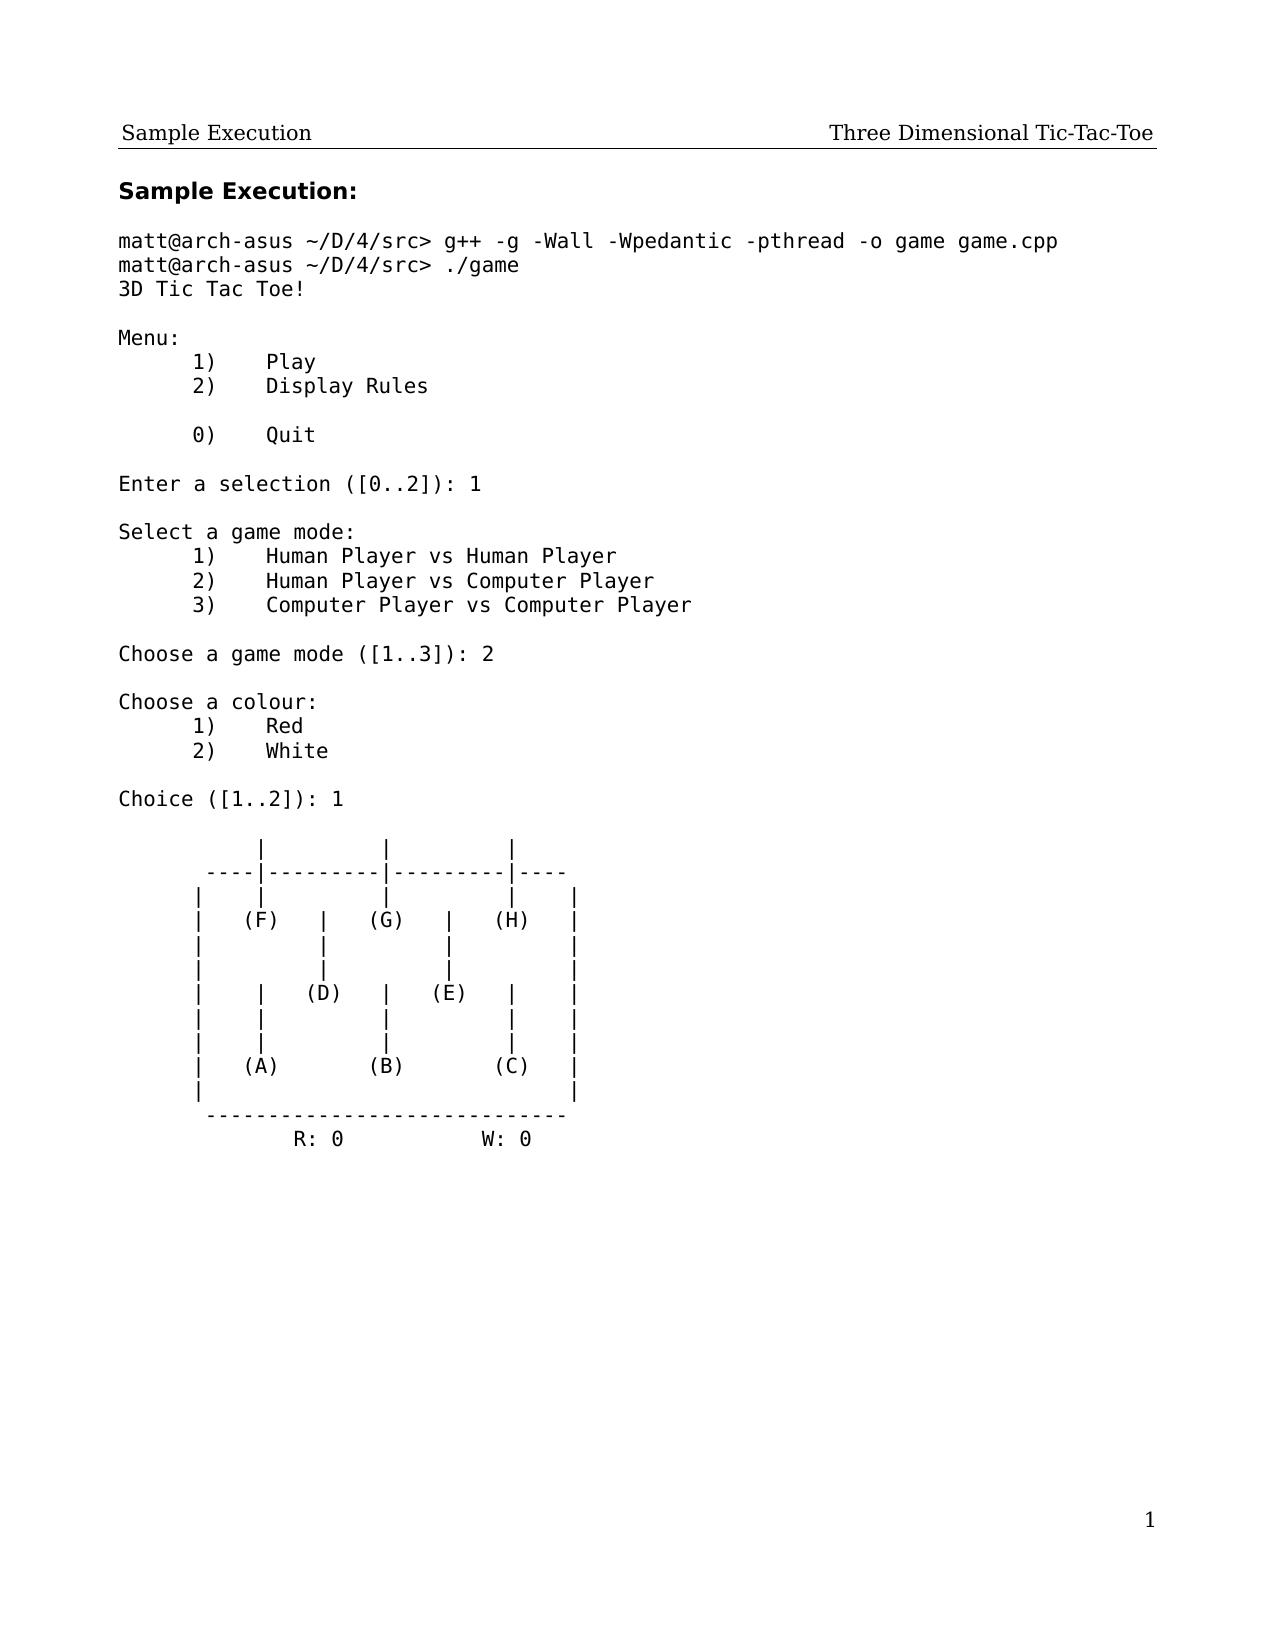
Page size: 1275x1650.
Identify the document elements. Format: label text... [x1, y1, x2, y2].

text R: 0 W: 0 [118, 1127, 1157, 1151]
text Choice ([1..2]): 1 [118, 787, 1157, 811]
text | | (D) | (E) | | [118, 981, 1157, 1006]
text Choose a colour: [118, 690, 1157, 714]
text 3) Computer Player vs Computer Player [118, 593, 1157, 617]
text 0) Quit [118, 423, 1157, 447]
text | (A) (B) (C) | [118, 1054, 1157, 1078]
text Select a game mode: [118, 520, 1157, 544]
text | | | | | [118, 1030, 1157, 1054]
text | | | | | [118, 884, 1157, 908]
text | | | | | [118, 1006, 1157, 1030]
text 2) Display Rules [118, 374, 1157, 399]
text 2) White [118, 739, 1157, 763]
text 2) Human Player vs Computer Player [118, 569, 1157, 593]
text ----|---------|---------|---- [118, 860, 1157, 884]
text Choose a game mode ([1..3]): 2 [118, 642, 1157, 666]
text | | | | [118, 933, 1157, 957]
text matt@arch-asus ~/D/4/src> ./game [118, 253, 1157, 277]
text Sample Execution: [118, 178, 1157, 205]
text 1) Red [118, 714, 1157, 739]
text | | | [118, 836, 1157, 860]
text ----------------------------- [118, 1103, 1157, 1127]
text 1) Human Player vs Human Player [118, 544, 1157, 569]
text 1) Play [118, 350, 1157, 374]
text 3D Tic Tac Toe! [118, 277, 1157, 302]
text | | | | [118, 957, 1157, 981]
text | | [118, 1078, 1157, 1103]
text Enter a selection ([0..2]): 1 [118, 472, 1157, 496]
text matt@arch-asus ~/D/4/src> g++ -g -Wall -Wpedantic -pthread -o game game.cpp [118, 229, 1157, 253]
text | (F) | (G) | (H) | [118, 908, 1157, 933]
text Menu: [118, 326, 1157, 350]
